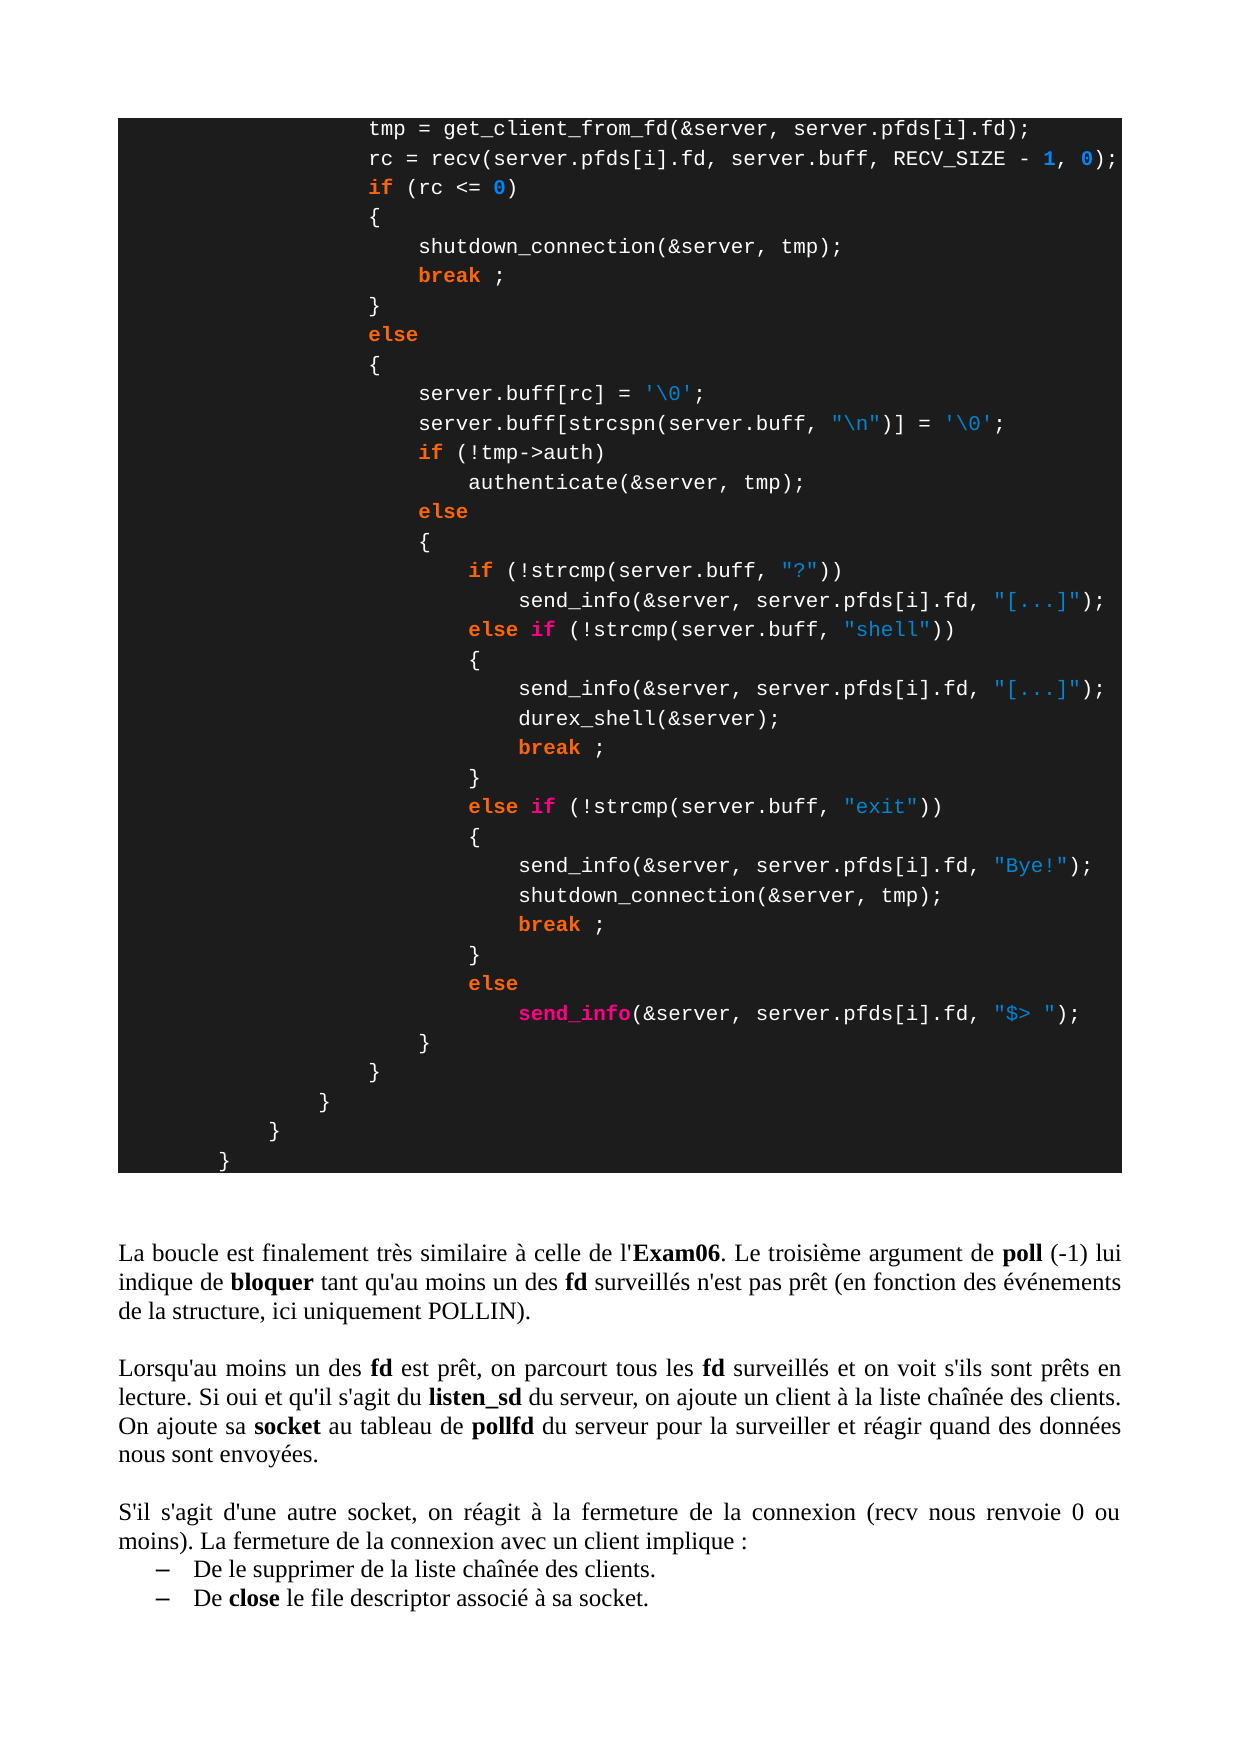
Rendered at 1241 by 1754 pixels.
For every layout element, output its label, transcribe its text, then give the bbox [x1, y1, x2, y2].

text rc = recv(server.pfds[i].fd, server.buff, RECV_SIZE - 1, 0); [118, 148, 1122, 171]
text { [118, 826, 1122, 849]
text if (rc <= 0) [118, 177, 1122, 201]
text send_info(&server, server.pfds[i].fd, "[...]"); [118, 678, 1122, 702]
text else [118, 973, 1122, 997]
text } [118, 767, 1122, 790]
list De close le file descriptor associé à sa socket. [156, 1583, 1122, 1612]
text } [118, 1091, 1122, 1114]
list De le supprimer de la liste chaînée des clients. [156, 1554, 1122, 1583]
text authenticate(&server, tmp); [118, 472, 1122, 496]
text else if (!strcmp(server.buff, "exit")) [118, 796, 1122, 820]
text { [118, 354, 1122, 378]
text send_info(&server, server.pfds[i].fd, "$> "); [118, 1002, 1122, 1026]
text durex_shell(&server); [118, 708, 1122, 731]
text send_info(&server, server.pfds[i].fd, "Bye!"); [118, 855, 1122, 879]
text send_info(&server, server.pfds[i].fd, "[...]"); [118, 590, 1122, 613]
text } [118, 1120, 1122, 1144]
text else [118, 324, 1122, 348]
text } [118, 943, 1122, 967]
text server.buff[rc] = '\0'; [118, 383, 1122, 407]
text shutdown_connection(&server, tmp); [118, 236, 1122, 260]
text } [118, 1179, 1122, 1203]
text } [118, 1150, 1122, 1173]
text break ; [118, 266, 1122, 289]
text else if (!strcmp(server.buff, "shell")) [118, 619, 1122, 643]
text { [118, 207, 1122, 230]
text La boucle est finalement très similaire à celle de l'Exam06. Le troisième argument de poll (-1) lui indique de bloquer tant qu'au moins un des fd surveillés n'est pas prêt (en fonction des événements de la structure, ici uniquement POLLIN). [118, 1238, 1122, 1324]
text break ; [118, 737, 1122, 761]
text { [118, 649, 1122, 672]
text { [118, 531, 1122, 554]
text if (!strcmp(server.buff, "?")) [118, 560, 1122, 584]
text shutdown_connection(&server, tmp); [118, 884, 1122, 908]
text } [118, 1032, 1122, 1056]
text S'il s'agit d'une autre socket, on réagit à la fermeture de la connexion (recv nous renvoie 0 ou moins). La fermeture de la connexion avec un client implique : [118, 1497, 1122, 1554]
text Lorsqu'au moins un des fd est prêt, on parcourt tous les fd surveillés et on voit s'ils sont prêts en lecture. Si oui et qu'il s'agit du listen_sd du serveur, on ajoute un client à la liste chaînée des clients. On ajoute sa socket au tableau de pollfd du serveur pour la surveiller et réagir quand des données nous sont envoyées. [118, 1353, 1122, 1468]
text } [118, 295, 1122, 319]
text if (!tmp->auth) [118, 442, 1122, 466]
text } [118, 1061, 1122, 1085]
text tmp = get_client_from_fd(&server, server.pfds[i].fd); [118, 118, 1122, 142]
text server.buff[strcspn(server.buff, "\n")] = '\0'; [118, 413, 1122, 437]
text else [118, 501, 1122, 525]
text break ; [118, 914, 1122, 938]
